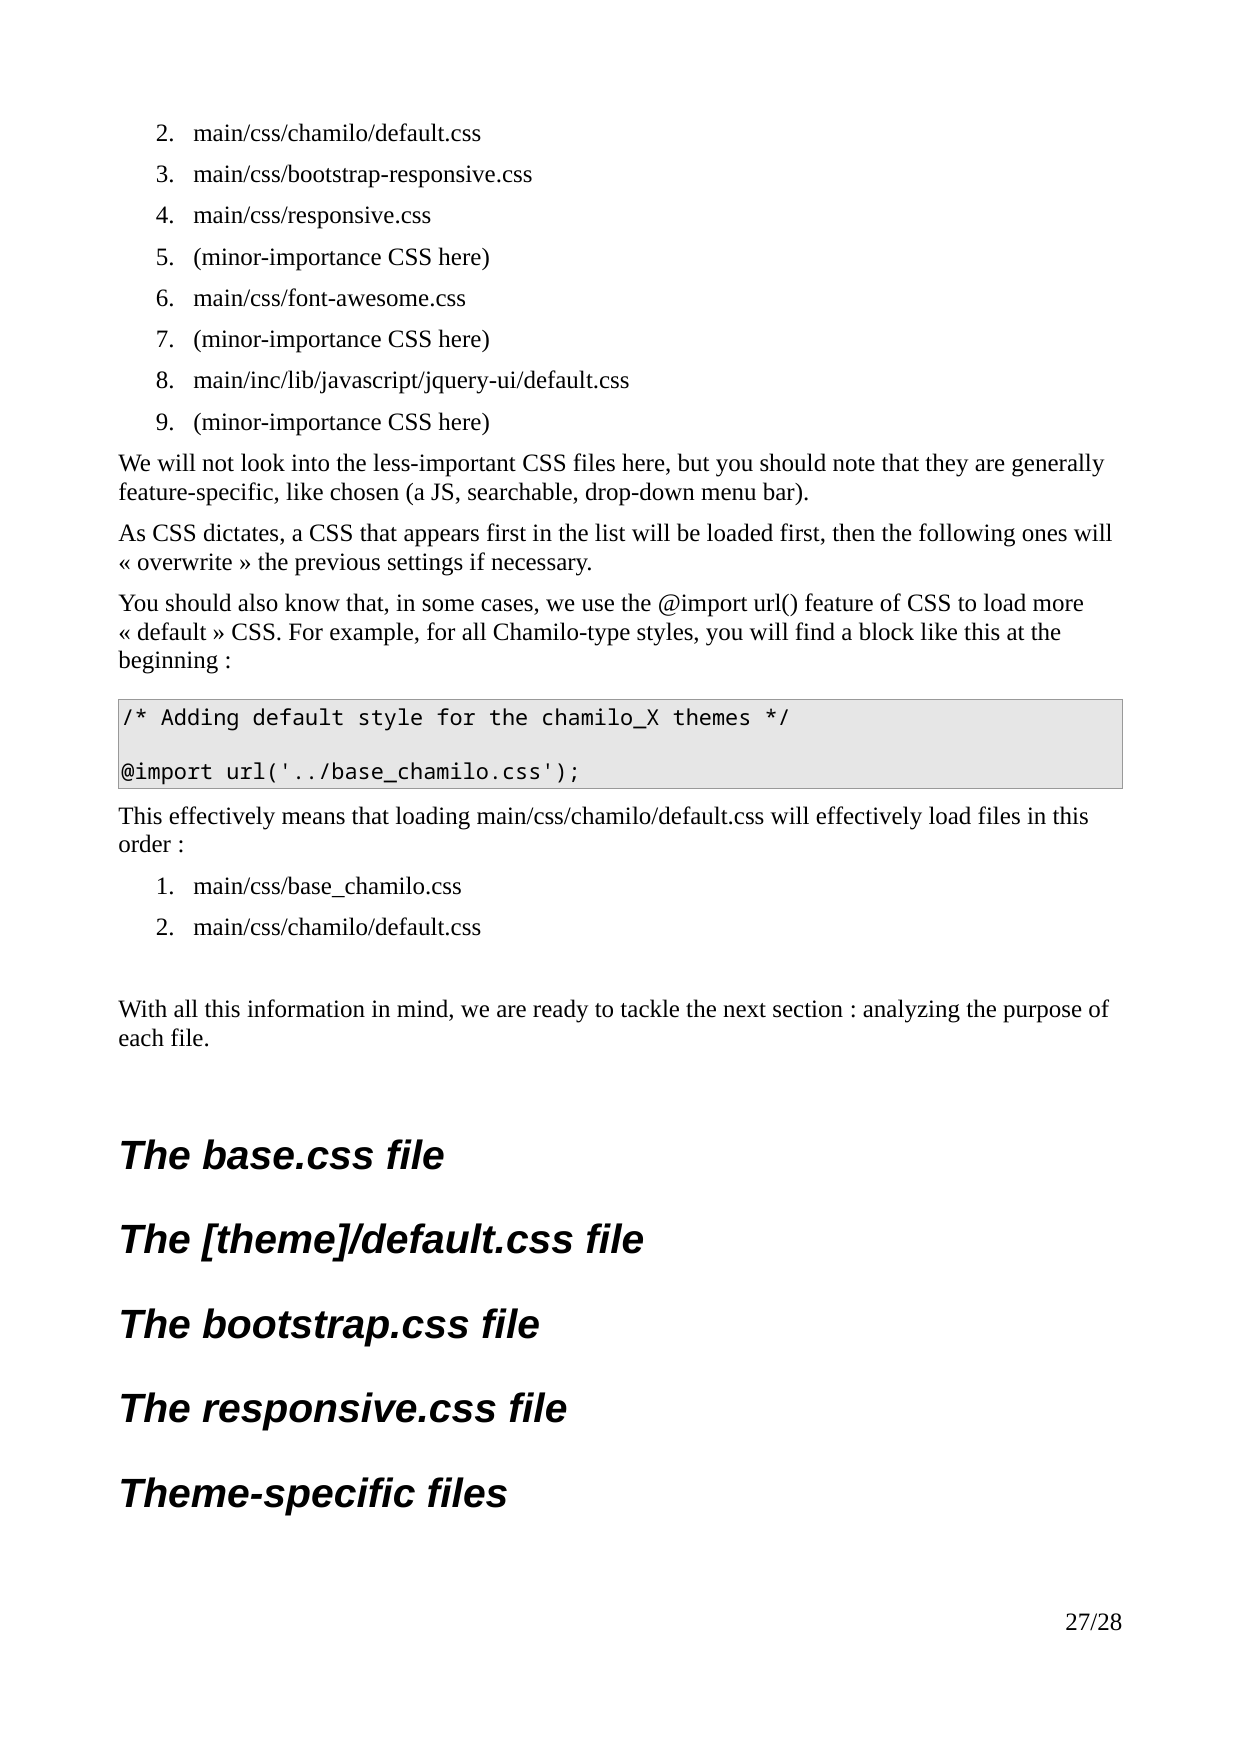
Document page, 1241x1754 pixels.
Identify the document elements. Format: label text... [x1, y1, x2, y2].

list main/css/bootstrap-responsive.css [156, 159, 1122, 188]
list (minor-importance CSS here) [156, 407, 1122, 436]
list main/css/chamilo/default.css [156, 912, 1122, 941]
text You should also know that, in some cases, we use the @import url() feature of CSS to load more « default » CSS. For example, for all Chamilo-type styles, you will find a block like this at the beginning : [118, 588, 1122, 674]
subtitle The responsive.css file [118, 1384, 1122, 1431]
list main/css/responsive.css [156, 201, 1122, 229]
text @import url('../base_chamilo.css'); [119, 753, 1122, 788]
list main/inc/lib/javascript/jquery-ui/default.css [156, 366, 1122, 394]
text As CSS dictates, a CSS that appears first in the list will be loaded first, then the following ones will « overwrite » the previous settings if necessary. [118, 518, 1122, 576]
text With all this information in mind, we are ready to tackle the next section : analyzing the purpose of each file. [118, 994, 1122, 1052]
list (minor-importance CSS here) [156, 242, 1122, 271]
text /* Adding default style for the chamilo_X themes */ [119, 700, 1122, 731]
list main/css/font-awesome.css [156, 283, 1122, 312]
list main/css/chamilo/default.css [156, 118, 1122, 147]
list main/css/base_chamilo.css [156, 871, 1122, 899]
subtitle The bootstrap.css file [118, 1300, 1122, 1347]
subtitle The base.css file [118, 1131, 1122, 1178]
text This effectively means that loading main/css/chamilo/default.css will effectively load files in this order : [118, 801, 1122, 858]
subtitle The [theme]/default.css file [118, 1215, 1122, 1262]
list (minor-importance CSS here) [156, 324, 1122, 353]
text We will not look into the less-important CSS files here, but you should note that they are generally feature-specific, like chosen (a JS, searchable, drop-down menu bar). [118, 448, 1122, 506]
subtitle Theme-specific files [118, 1469, 1122, 1516]
